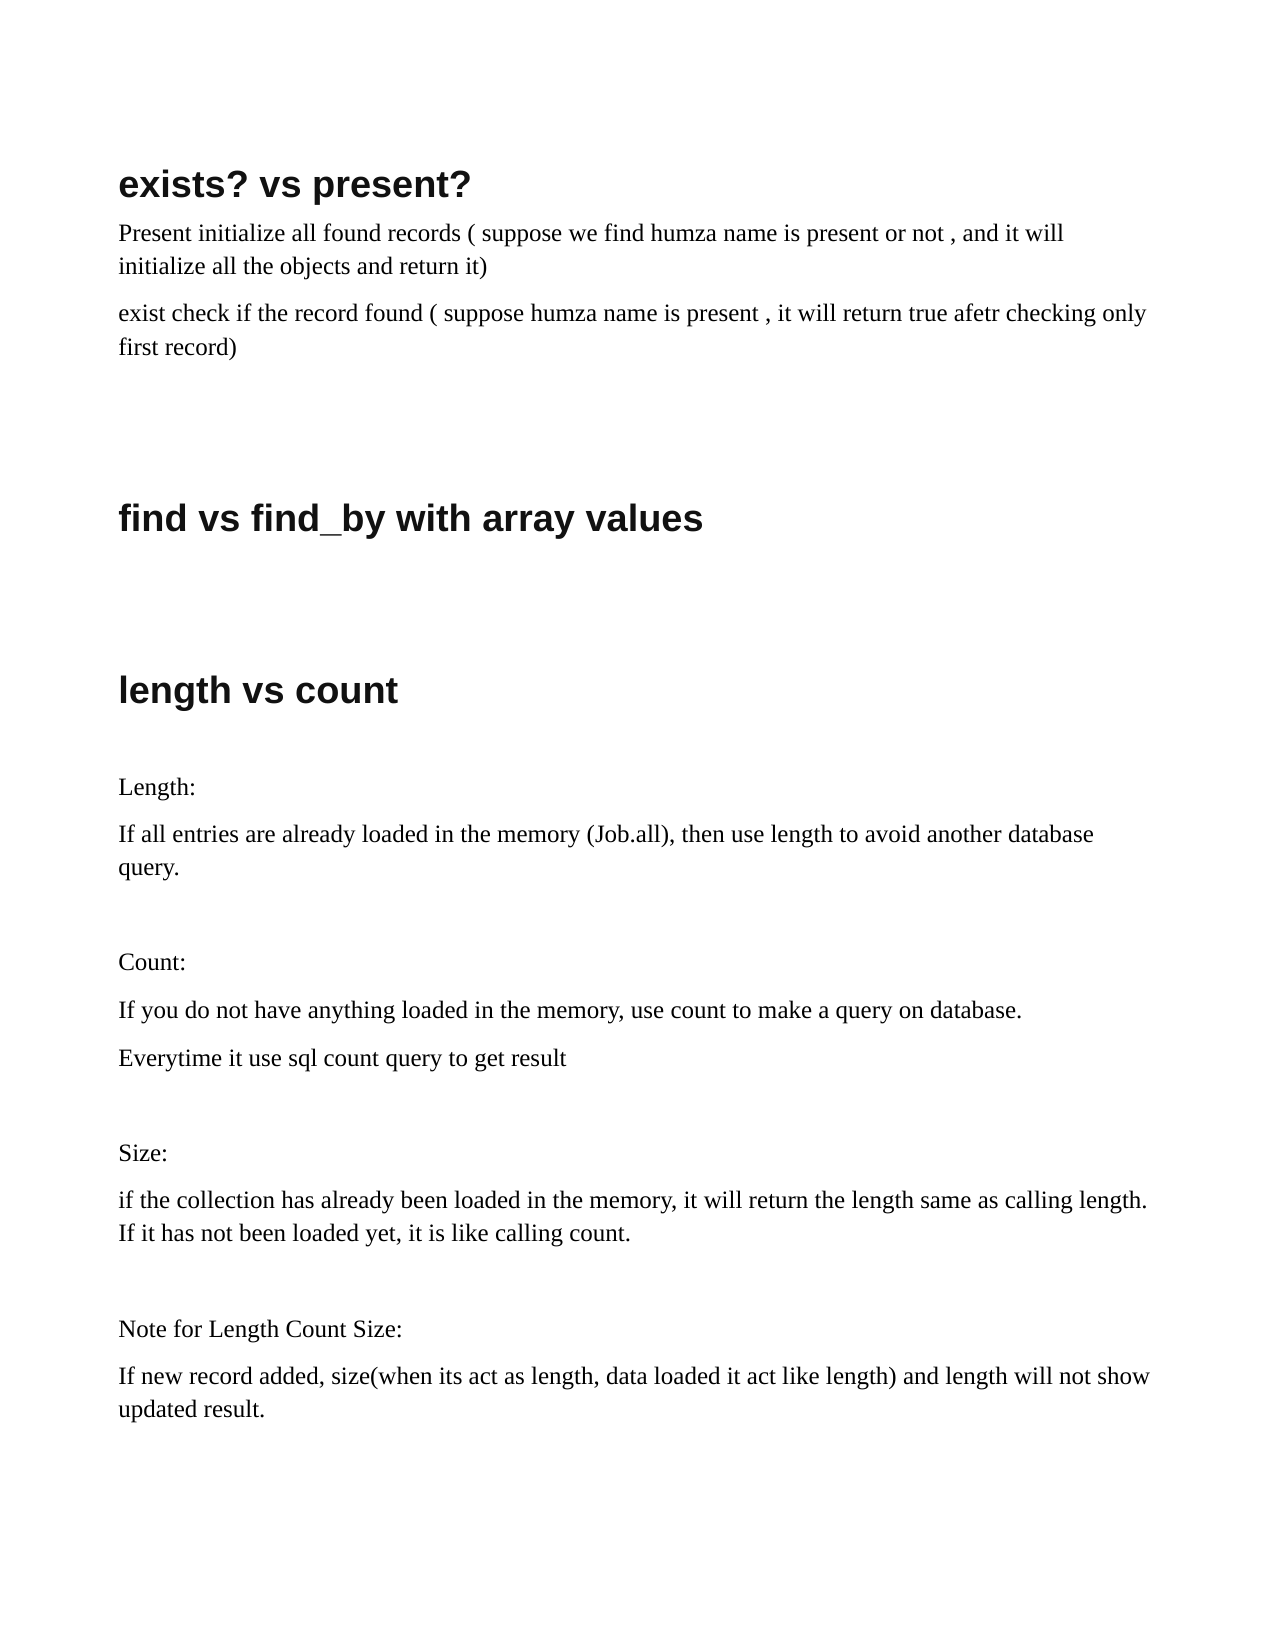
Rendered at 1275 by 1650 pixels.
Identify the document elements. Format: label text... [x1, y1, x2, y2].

text Everytime it use sql count query to get result [118, 1043, 1157, 1071]
text If all entries are already loaded in the memory (Job.all), then use length to avoid another database query. [118, 819, 1157, 881]
subtitle length vs count [118, 624, 1157, 711]
text If new record added, size(when its act as length, data loaded it act like length) and length will not show updated result. [118, 1361, 1157, 1423]
text Size: [118, 1138, 1157, 1167]
text exist check if the record found ( suppose humza name is present , it will return true afetr checking only first record) [118, 298, 1157, 360]
subtitle exists? vs present? [118, 118, 1157, 205]
text Length: [118, 772, 1157, 800]
text If you do not have anything loaded in the memory, use count to make a query on database. [118, 995, 1157, 1024]
text Count: [118, 947, 1157, 976]
subtitle find vs find_by with array values [118, 452, 1157, 539]
text if the collection has already been loaded in the memory, it will return the length same as calling length. If it has not been loaded yet, it is like calling count. [118, 1185, 1157, 1247]
text Present initialize all found records ( suppose we find humza name is present or not , and it will initialize all the objects and return it) [118, 218, 1157, 280]
text Note for Length Count Size: [118, 1314, 1157, 1342]
